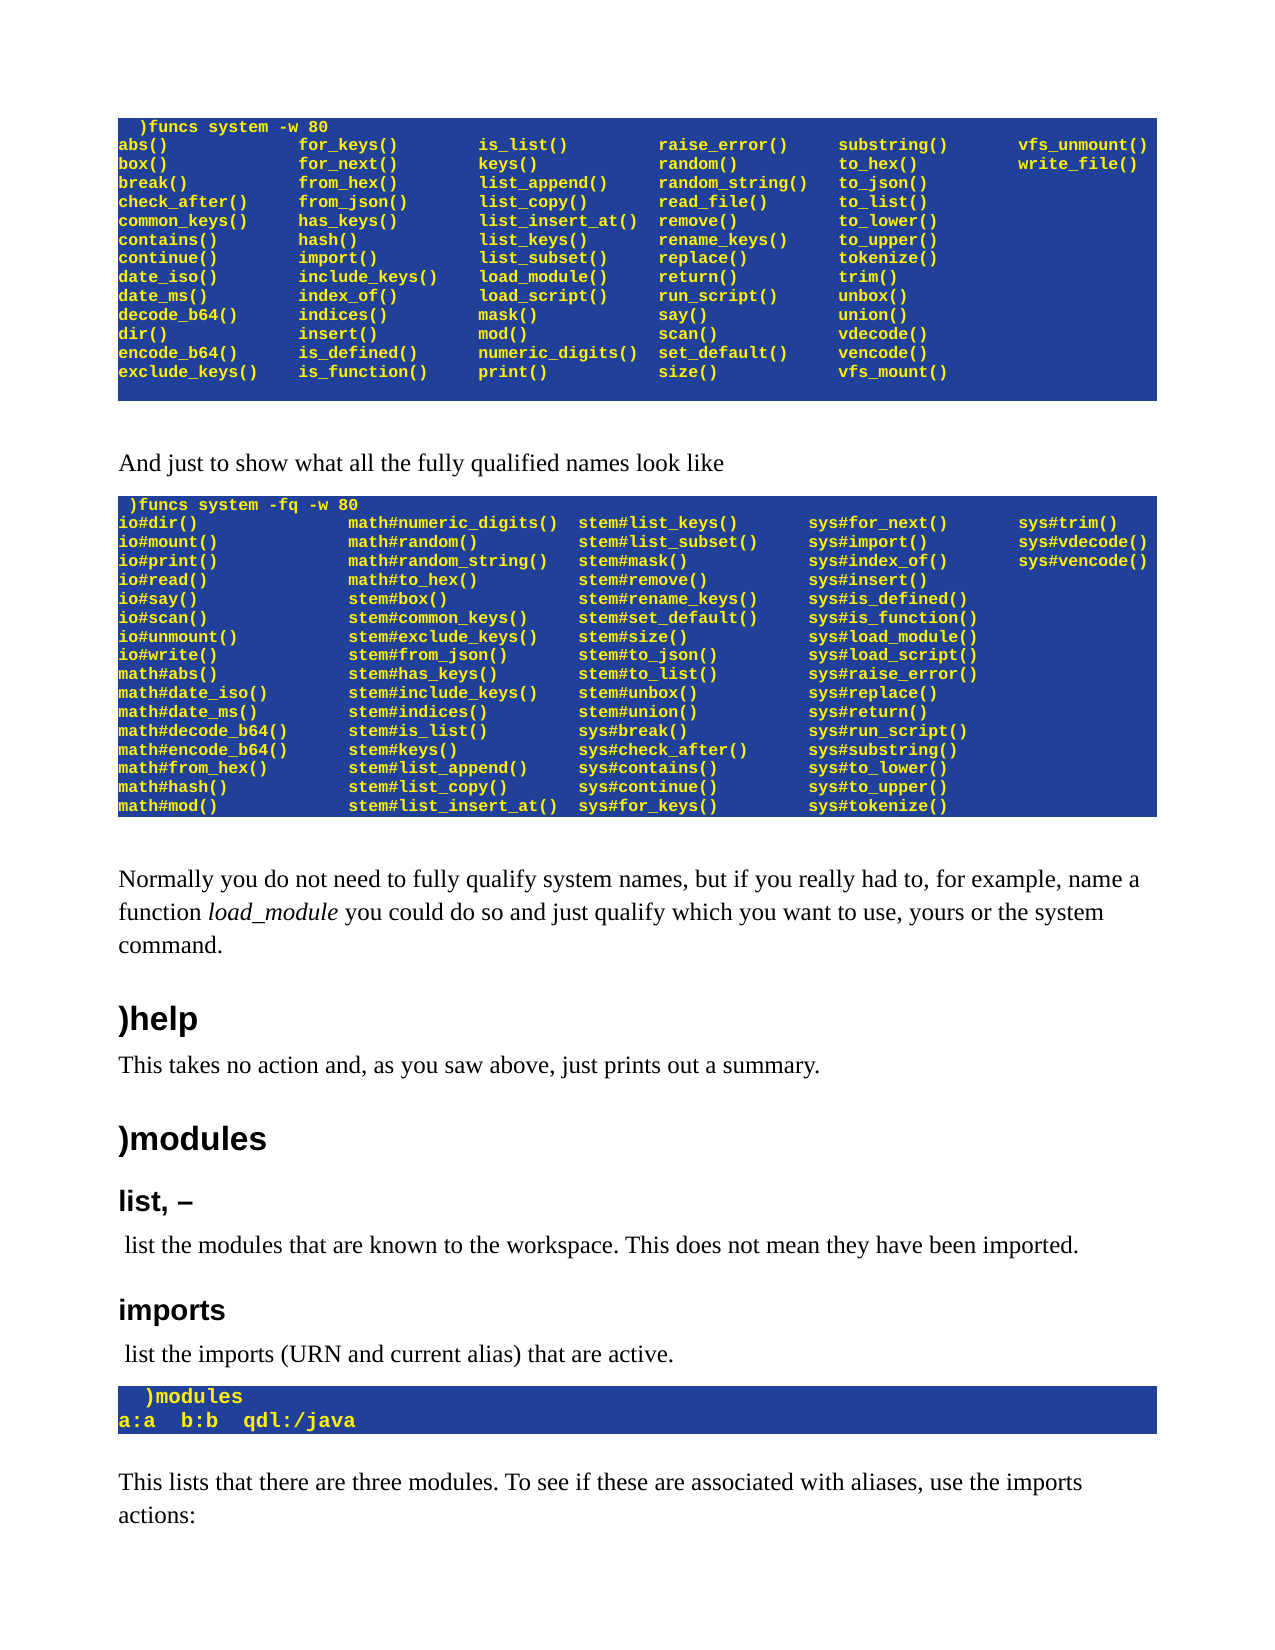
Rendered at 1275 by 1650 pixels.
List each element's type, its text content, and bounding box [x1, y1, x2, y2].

text math#date_iso() stem#include_keys() stem#unbox() sys#replace() [1038, 685, 1157, 703]
text common_keys() has_keys() list_insert_at() remove() to_lower() [118, 212, 1157, 231]
text math#from_hex() stem#list_append() sys#contains() sys#to_lower() [1038, 760, 1157, 779]
text io#say() stem#box() stem#rename_keys() sys#is_defined() [1038, 590, 1157, 609]
text decode_b64() indices() mask() say() union() [1018, 307, 1157, 326]
text io#scan() stem#common_keys() stem#set_default() sys#is_function() [1038, 609, 1157, 628]
text math#encode_b64() stem#keys() sys#check_after() sys#substring() [1038, 741, 1157, 760]
text list the modules that are known to the workspace. This does not mean they have been imported. [118, 1230, 1157, 1259]
text exclude_keys() is_function() print() size() vfs_mount() [1018, 363, 1157, 382]
text break() from_hex() list_append() random_string() to_json() [1018, 175, 1157, 193]
text a:a b:b qdl:/java [368, 1410, 1157, 1434]
text )funcs system -fq -w 80 [358, 496, 1157, 515]
subtitle list, – [118, 1184, 1157, 1218]
text math#abs() stem#has_keys() stem#to_list() sys#raise_error() [1038, 666, 1157, 685]
text io#read() math#to_hex() stem#remove() sys#insert() [1038, 572, 1157, 590]
text contains() hash() list_keys() rename_keys() to_upper() [1018, 231, 1157, 250]
subtitle )help [118, 999, 1157, 1037]
text continue() import() list_subset() replace() tokenize() [1018, 250, 1157, 269]
text date_ms() index_of() load_script() run_script() unbox() [1018, 288, 1157, 307]
text encode_b64() is_defined() numeric_digits() set_default() vencode() [1018, 344, 1157, 363]
text math#decode_b64() stem#is_list() sys#break() sys#run_script() [118, 722, 1157, 741]
text Normally you do not need to fully qualify system names, but if you really had to, for example, name a function load_module you could do so and just qualify which you want to use, yours or the system command. [118, 864, 1157, 959]
text dir() insert() mod() scan() vdecode() [1018, 326, 1157, 344]
text list the imports (URN and current alias) that are active. [118, 1339, 1157, 1367]
text )modules [243, 1386, 1157, 1410]
text This lists that there are three modules. To see if these are associated with aliases, use the imports actions: [118, 1434, 1157, 1528]
text math#hash() stem#list_copy() sys#continue() sys#to_upper() [1038, 779, 1157, 798]
text io#unmount() stem#exclude_keys() stem#size() sys#load_module() [1038, 628, 1157, 647]
text math#mod() stem#list_insert_at() sys#for_keys() sys#tokenize() [988, 798, 1157, 817]
text math#date_ms() stem#indices() stem#union() sys#return() [118, 703, 1157, 722]
text date_iso() include_keys() load_module() return() trim() [1018, 269, 1157, 288]
subtitle )modules [118, 1118, 1157, 1157]
text check_after() from_json() list_copy() read_file() to_list() [118, 193, 1157, 212]
subtitle imports [118, 1292, 1157, 1326]
text And just to show what all the fully qualified names look like [118, 448, 1157, 477]
text This takes no action and, as you saw above, just prints out a summary. [118, 1050, 1157, 1079]
text io#write() stem#from_json() stem#to_json() sys#load_script() [1038, 647, 1157, 666]
text )funcs system -w 80 [328, 118, 1157, 137]
